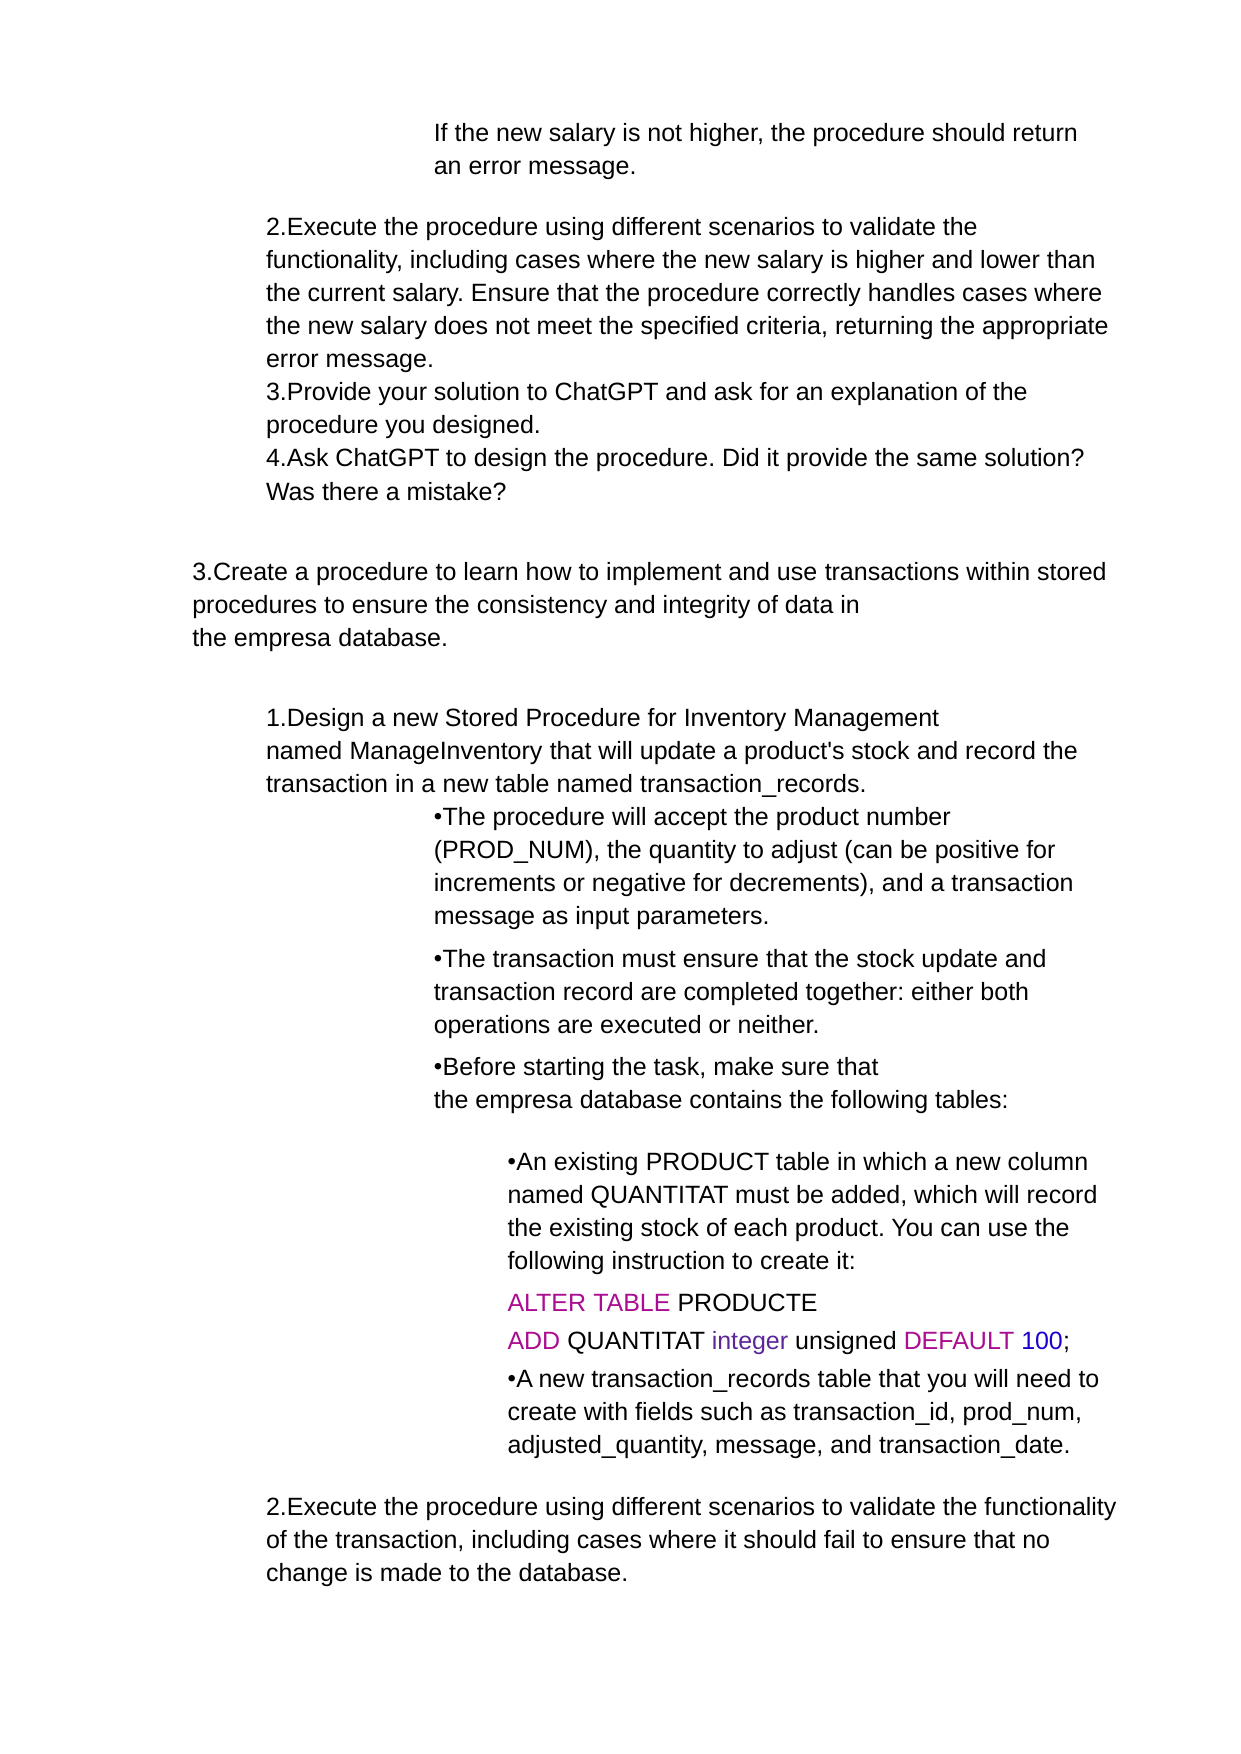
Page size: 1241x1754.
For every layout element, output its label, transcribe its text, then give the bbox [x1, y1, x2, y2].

list ADD QUANTITAT integer unsigned DEFAULT 100; [212, 1326, 1122, 1355]
list ALTER TABLE PRODUCTE [212, 1288, 1122, 1317]
list An existing PRODUCT table in which a new column named QUANTITAT must be added, which will record the existing stock of each product. You can use the following instruction to create it: [212, 1146, 1122, 1274]
list The transaction must ensure that the stock update and transaction record are completed together: either both operations are executed or neither. [212, 944, 1122, 1038]
list Execute the procedure using different scenarios to validate the functionality, including cases where the new salary is higher and lower than the current salary. Ensure that the procedure correctly handles cases where the new salary does not meet the specified criteria, returning the appropriate error message. [118, 212, 1122, 373]
list Ask ChatGPT to design the procedure. Did it provide the same solution? Was there a mistake? [118, 443, 1122, 505]
list The procedure will accept the product number (PROD_NUM), the quantity to adjust (can be positive for increments or negative for decrements), and a transaction message as input parameters. [212, 802, 1122, 930]
list Create a procedure to learn how to implement and use transactions within stored procedures to ensure the consistency and integrity of data in the empresa database. [118, 557, 1122, 652]
list Design a new Stored Procedure for Inventory Management named ManageInventory that will update a product's stock and record the transaction in a new table named transaction_records. [118, 703, 1122, 798]
list Before starting the task, make sure that the empresa database contains the following tables: [212, 1052, 1122, 1114]
list Execute the procedure using different scenarios to validate the functionality of the transaction, including cases where it should fail to ensure that no change is made to the database. [118, 1492, 1122, 1586]
list If the new salary is not higher, the procedure should return an error message. [212, 118, 1122, 180]
list Provide your solution to ChatGPT and ask for an explanation of the procedure you designed. [118, 377, 1122, 439]
list A new transaction_records table that you will need to create with fields such as transaction_id, prod_num, adjusted_quantity, message, and transaction_date. [212, 1364, 1122, 1459]
